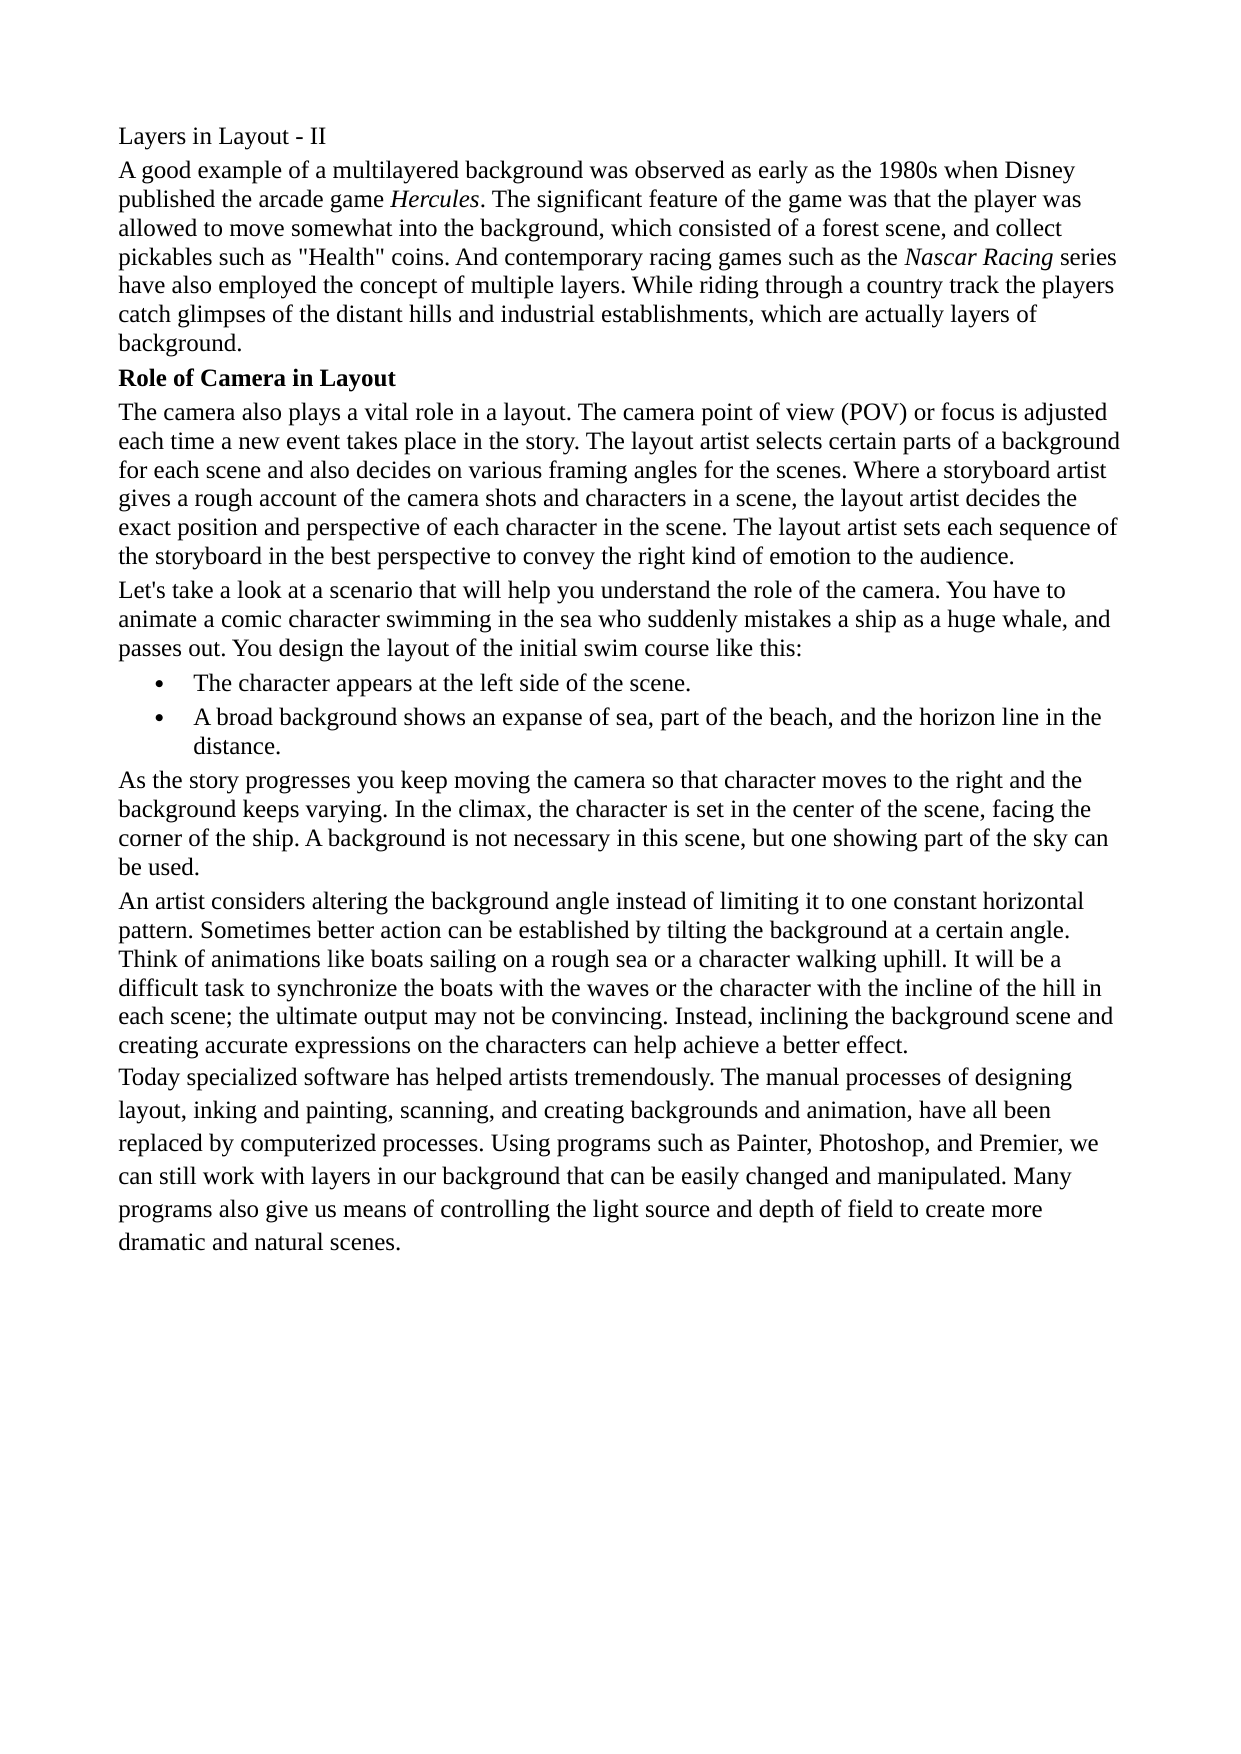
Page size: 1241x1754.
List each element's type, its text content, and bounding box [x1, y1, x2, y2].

text As the story progresses you keep moving the camera so that character moves to the right and the background keeps varying. In the climax, the character is set in the center of the scene, facing the corner of the ship. A background is not necessary in this scene, but one showing part of the sky can be used. [118, 766, 1122, 881]
list A broad background shows an expanse of sea, part of the beach, and the horizon line in the distance. [156, 702, 1122, 760]
text Role of Camera in Layout [118, 363, 1122, 391]
title Layers in Layout - II [118, 121, 1122, 150]
text Today specialized software has helped artists tremendously. The manual processes of designing layout, inking and painting, scanning, and creating backgrounds and animation, have all been replaced by computerized processes. Using programs such as Painter, Photoshop, and Premier, we can still work with layers in our background that can be easily changed and manipulated. Many programs also give us means of controlling the light source and depth of field to create more dramatic and natural scenes. [118, 1062, 1122, 1256]
text Let's take a look at a scenario that will help you understand the role of the camera. You have to animate a comic character swimming in the sea who suddenly mistakes a ship as a huge whale, and passes out. You design the layout of the initial swim course like this: [118, 576, 1122, 662]
text The camera also plays a vital role in a layout. The camera point of view (POV) or focus is adjusted each time a new event takes place in the story. The layout artist selects certain parts of a background for each scene and also decides on various framing angles for the scenes. Where a storyboard artist gives a rough account of the camera shots and characters in a scene, the layout artist decides the exact position and perspective of each character in the scene. The layout artist sets each sequence of the storyboard in the best perspective to convey the right kind of emotion to the audience. [118, 397, 1122, 570]
list The character appears at the left side of the scene. [156, 668, 1122, 696]
text A good example of a multilayered background was observed as early as the 1980s when Disney published the arcade game Hercules. The significant feature of the game was that the player was allowed to move somewhat into the background, which consisted of a forest scene, and collect pickables such as "Health" coins. And contemporary racing games such as the Nascar Racing series have also employed the concept of multiple layers. While riding through a country track the players catch glimpses of the distant hills and industrial establishments, which are actually layers of background. [118, 156, 1122, 357]
text An artist considers altering the background angle instead of limiting it to one constant horizontal pattern. Sometimes better action can be established by tilting the background at a certain angle. Think of animations like boats sailing on a rough sea or a character walking uphill. It will be a difficult task to synchronize the boats with the waves or the character with the incline of the hill in each scene; the ultimate output may not be convincing. Instead, inclining the background scene and creating accurate expressions on the characters can help achieve a better effect. [118, 886, 1122, 1059]
